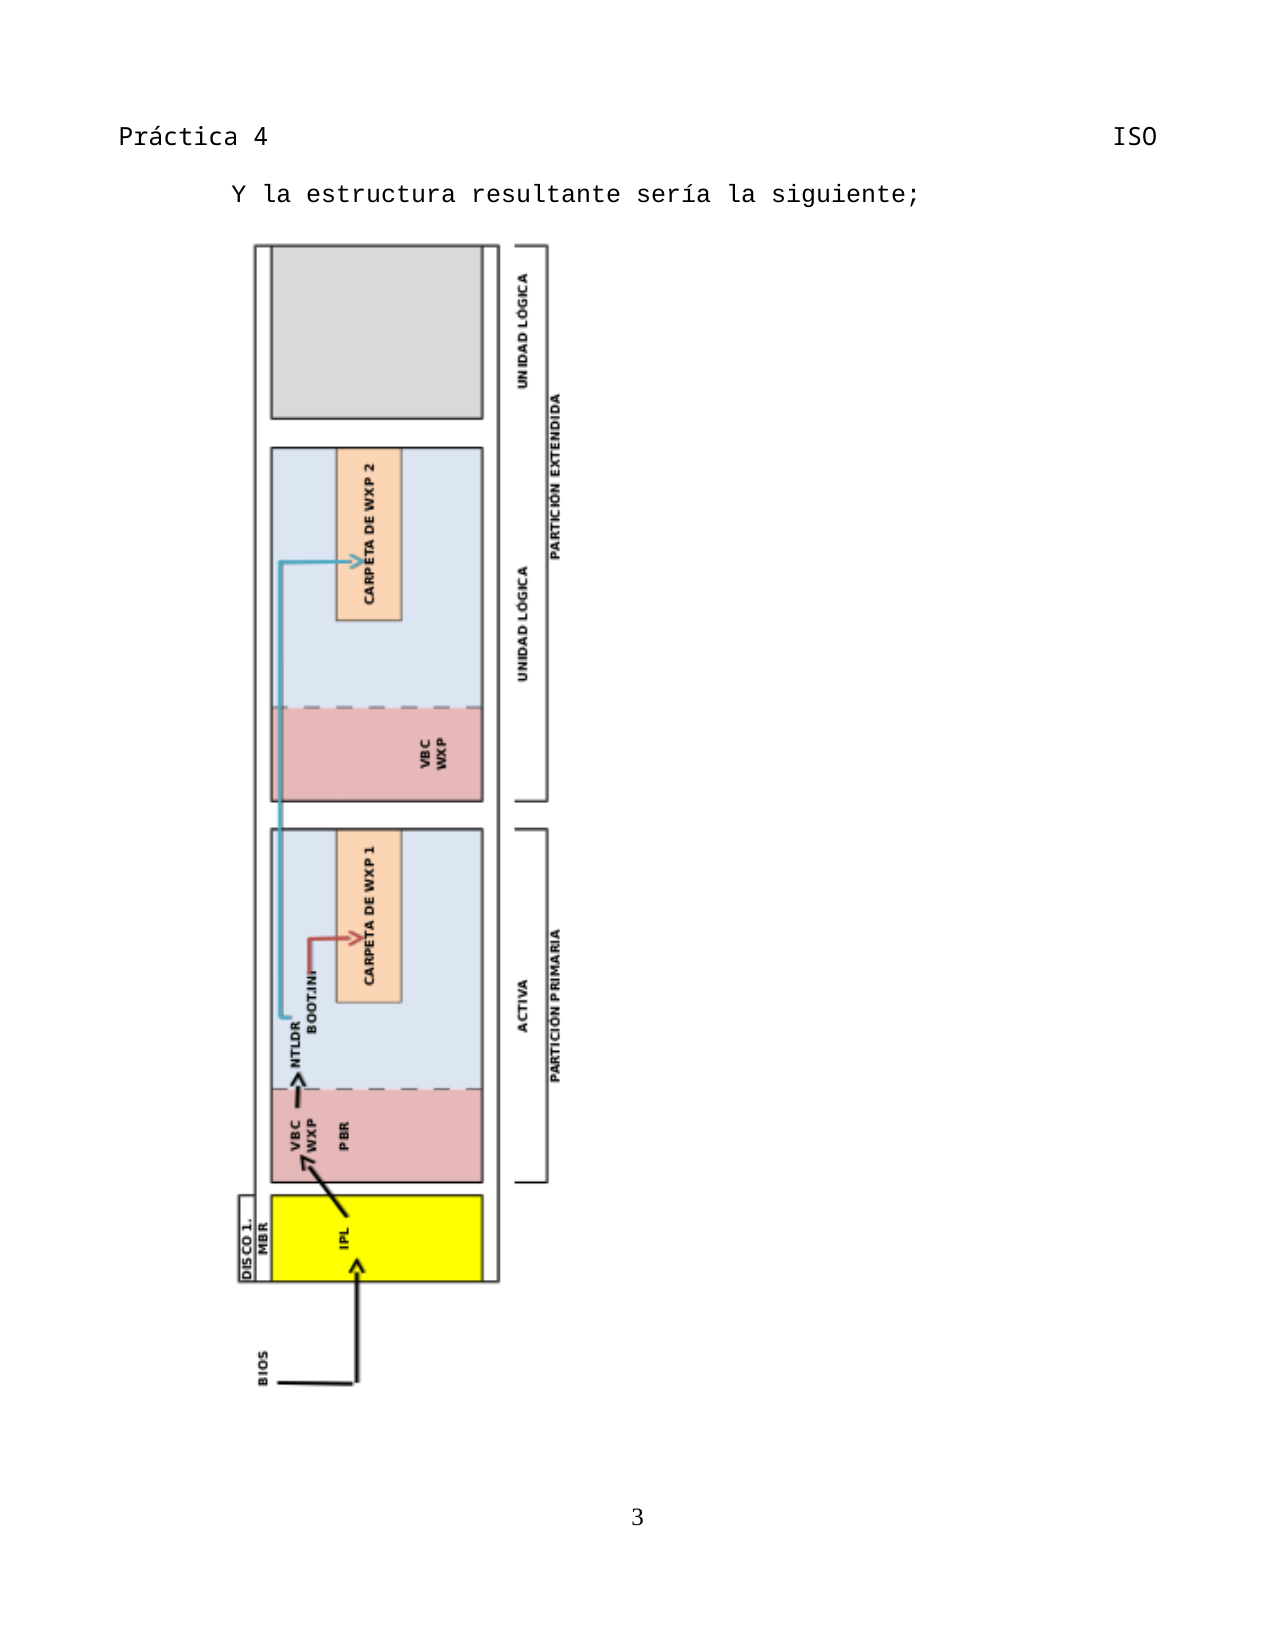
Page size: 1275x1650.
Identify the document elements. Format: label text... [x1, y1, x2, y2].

picture [231, 228, 578, 1394]
text Y la estructura resultante sería la siguiente; [231, 182, 1157, 210]
